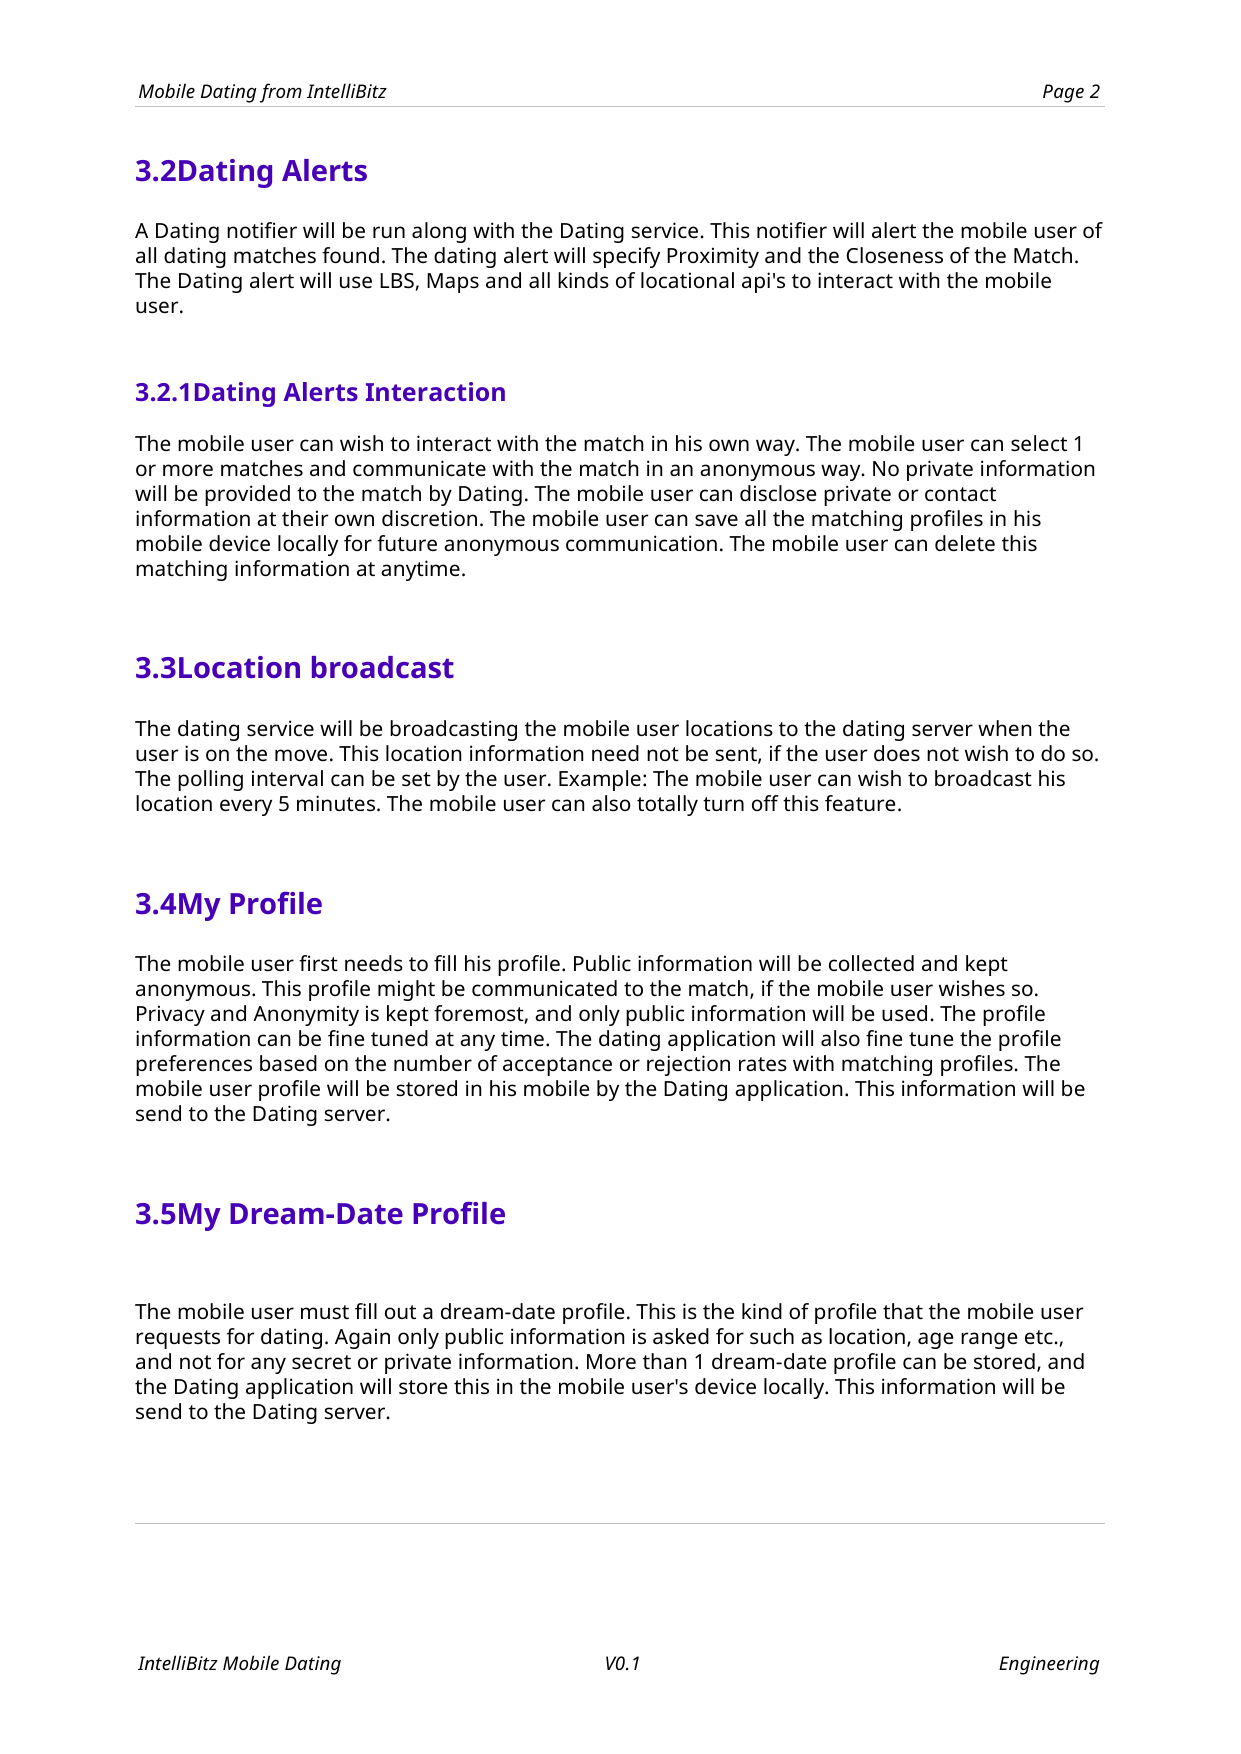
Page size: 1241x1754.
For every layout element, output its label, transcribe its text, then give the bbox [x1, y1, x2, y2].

subtitle My Profile [135, 883, 1105, 923]
text The mobile user must fill out a dream-date profile. This is the kind of profile that the mobile user requests for dating. Again only public information is asked for such as location, age range etc., and not for any secret or private information. More than 1 dream-date profile can be stored, and the Dating application will store this in the mobile user's device locally. This information will be send to the Dating server. [135, 1299, 1105, 1424]
text The dating service will be broadcasting the mobile user locations to the dating server when the user is on the move. This location information need not be sent, if the user does not wish to do so. The polling interval can be set by the user. Example: The mobile user can wish to broadcast his location every 5 minutes. The mobile user can also totally turn off this feature. [135, 716, 1105, 816]
text The mobile user first needs to fill his profile. Public information will be collected and kept anonymous. This profile might be communicated to the match, if the mobile user wishes so. Privacy and Anonymity is kept foremost, and only public information will be used. The profile information can be fine tuned at any time. The dating application will also fine tune the profile preferences based on the number of acceptance or rejection rates with matching profiles. The mobile user profile will be stored in his mobile by the Dating application. This information will be send to the Dating server. [135, 952, 1105, 1127]
text A Dating notifier will be run along with the Dating service. This notifier will alert the mobile user of all dating matches found. The dating alert will specify Proximity and the Closeness of the Match. The Dating alert will use LBS, Maps and all kinds of locational api's to interact with the mobile user. [135, 219, 1105, 319]
subtitle Dating Alerts Interaction [135, 381, 1105, 406]
subtitle My Dream-Date Profile [135, 1193, 1105, 1233]
subtitle Dating Alerts [135, 150, 1105, 189]
subtitle Location broadcast [135, 648, 1105, 687]
text The mobile user can wish to interact with the match in his own way. The mobile user can select 1 or more matches and communicate with the match in an anonymous way. No private information will be provided to the match by Dating. The mobile user can disclose private or contact information at their own discretion. The mobile user can save all the matching profiles in his mobile device locally for future anonymous communication. The mobile user can delete this matching information at anytime. [135, 431, 1105, 581]
